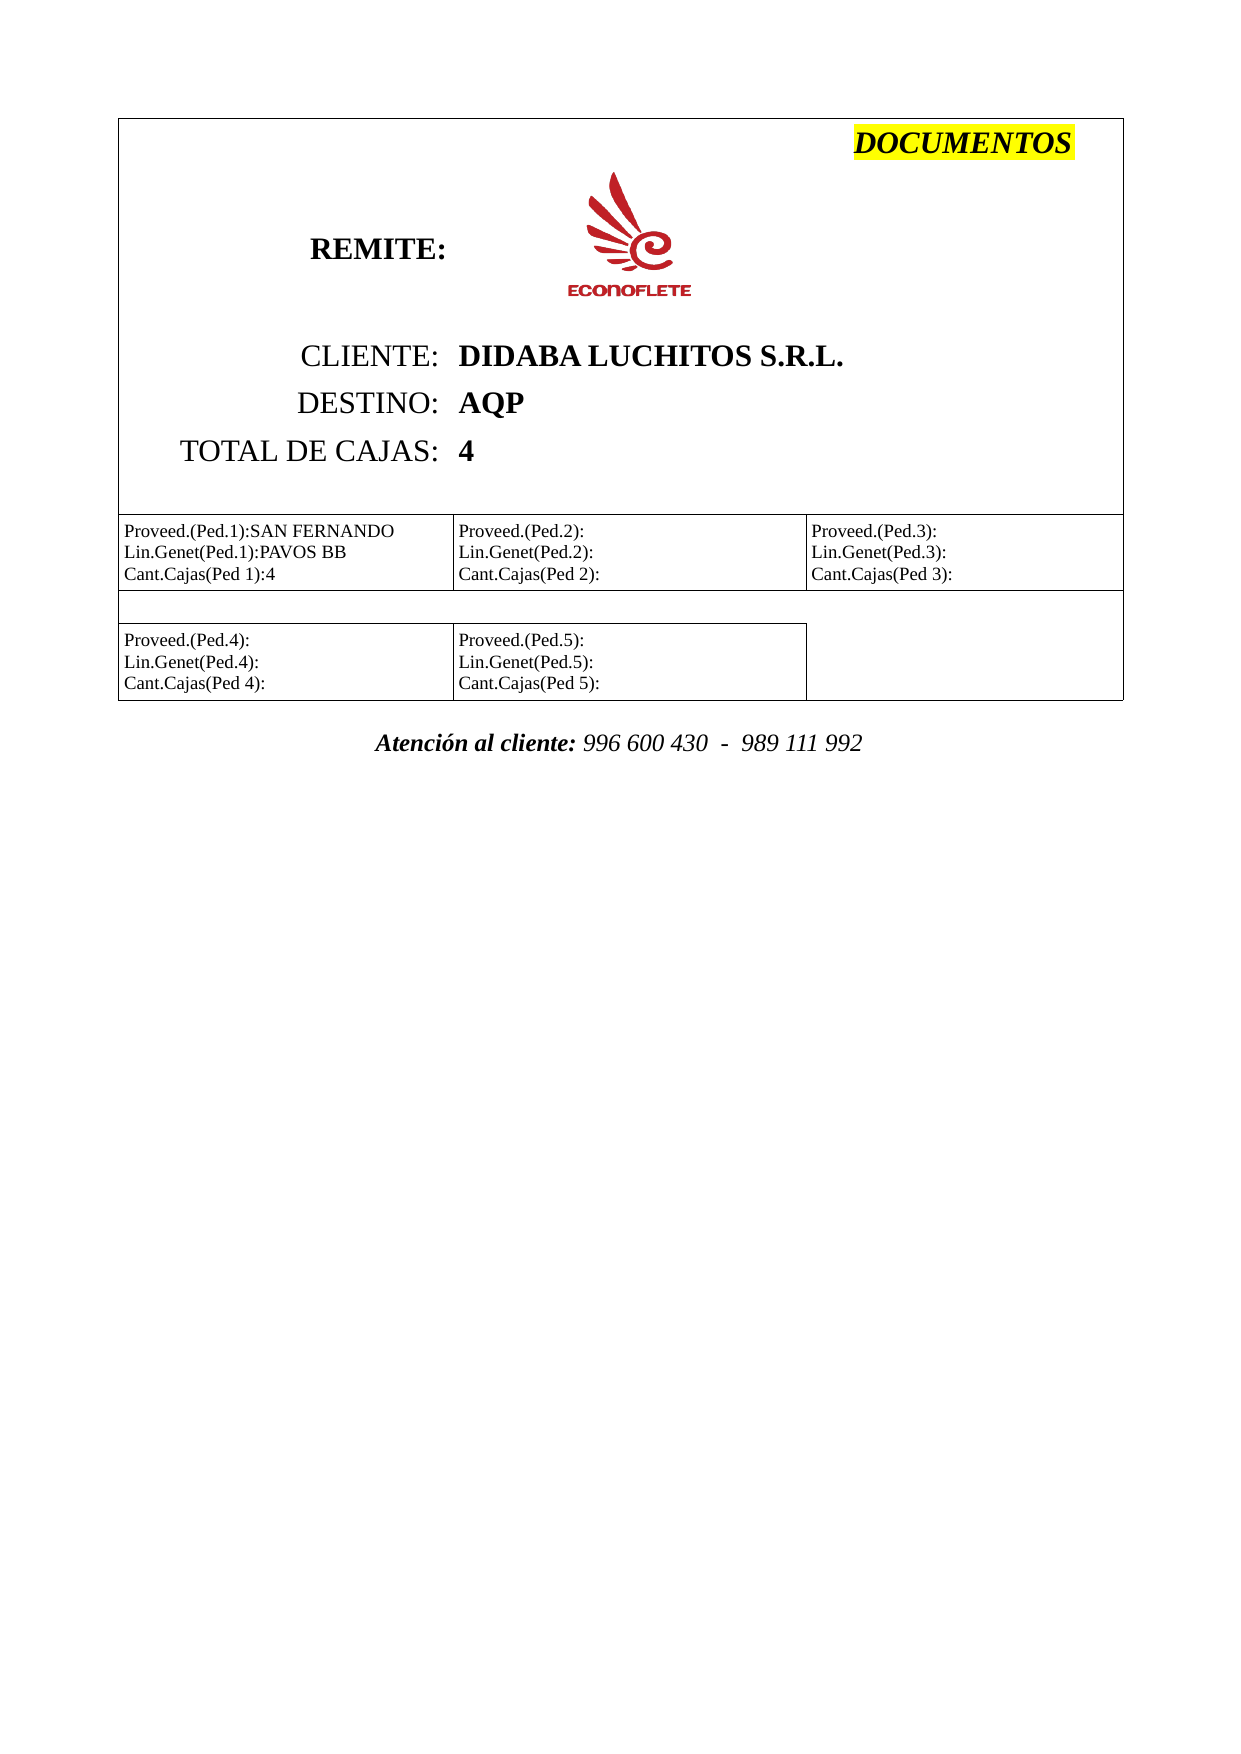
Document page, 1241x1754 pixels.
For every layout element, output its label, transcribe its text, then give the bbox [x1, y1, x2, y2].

table_cell [119, 474, 453, 514]
table_cell Proveed.(Ped.3): Lin.Genet(Ped.3): Cant.Cajas(Ped 3): [807, 515, 1123, 590]
table_cell [453, 591, 806, 623]
table_header [119, 119, 453, 166]
text Atención al cliente: 996 600 430 - 989 111 992 [118, 728, 1122, 757]
table_cell Proveed.(Ped.4): Lin.Genet(Ped.4): Cant.Cajas(Ped 4): [119, 624, 453, 699]
table_cell 4 [453, 426, 1123, 474]
table_cell Proveed.(Ped.5): Lin.Genet(Ped.5): Cant.Cajas(Ped 5): [454, 624, 806, 699]
table_cell [453, 166, 806, 332]
picture [552, 171, 707, 297]
table_header DOCUMENTOS [806, 119, 1123, 166]
table_cell CLIENTE: [119, 332, 453, 379]
table_cell [806, 379, 1123, 426]
table_cell [453, 474, 806, 514]
table_cell [806, 591, 1123, 623]
table_cell DESTINO: [119, 379, 453, 426]
table_cell Proveed.(Ped.1):SAN FERNANDO Lin.Genet(Ped.1):PAVOS BB Cant.Cajas(Ped 1):4 [119, 515, 453, 590]
table_cell Proveed.(Ped.2): Lin.Genet(Ped.2): Cant.Cajas(Ped 2): [454, 515, 806, 590]
table_cell [807, 623, 1123, 699]
table_cell [119, 591, 453, 623]
table_cell AQP [453, 379, 806, 426]
table_cell TOTAL DE CAJAS: [119, 426, 453, 474]
table_cell REMITE: [119, 166, 453, 332]
table_cell [806, 474, 1123, 514]
table_cell DIDABA LUCHITOS S.R.L. [453, 332, 1123, 379]
table_header [453, 119, 806, 166]
table_cell [806, 166, 1123, 332]
